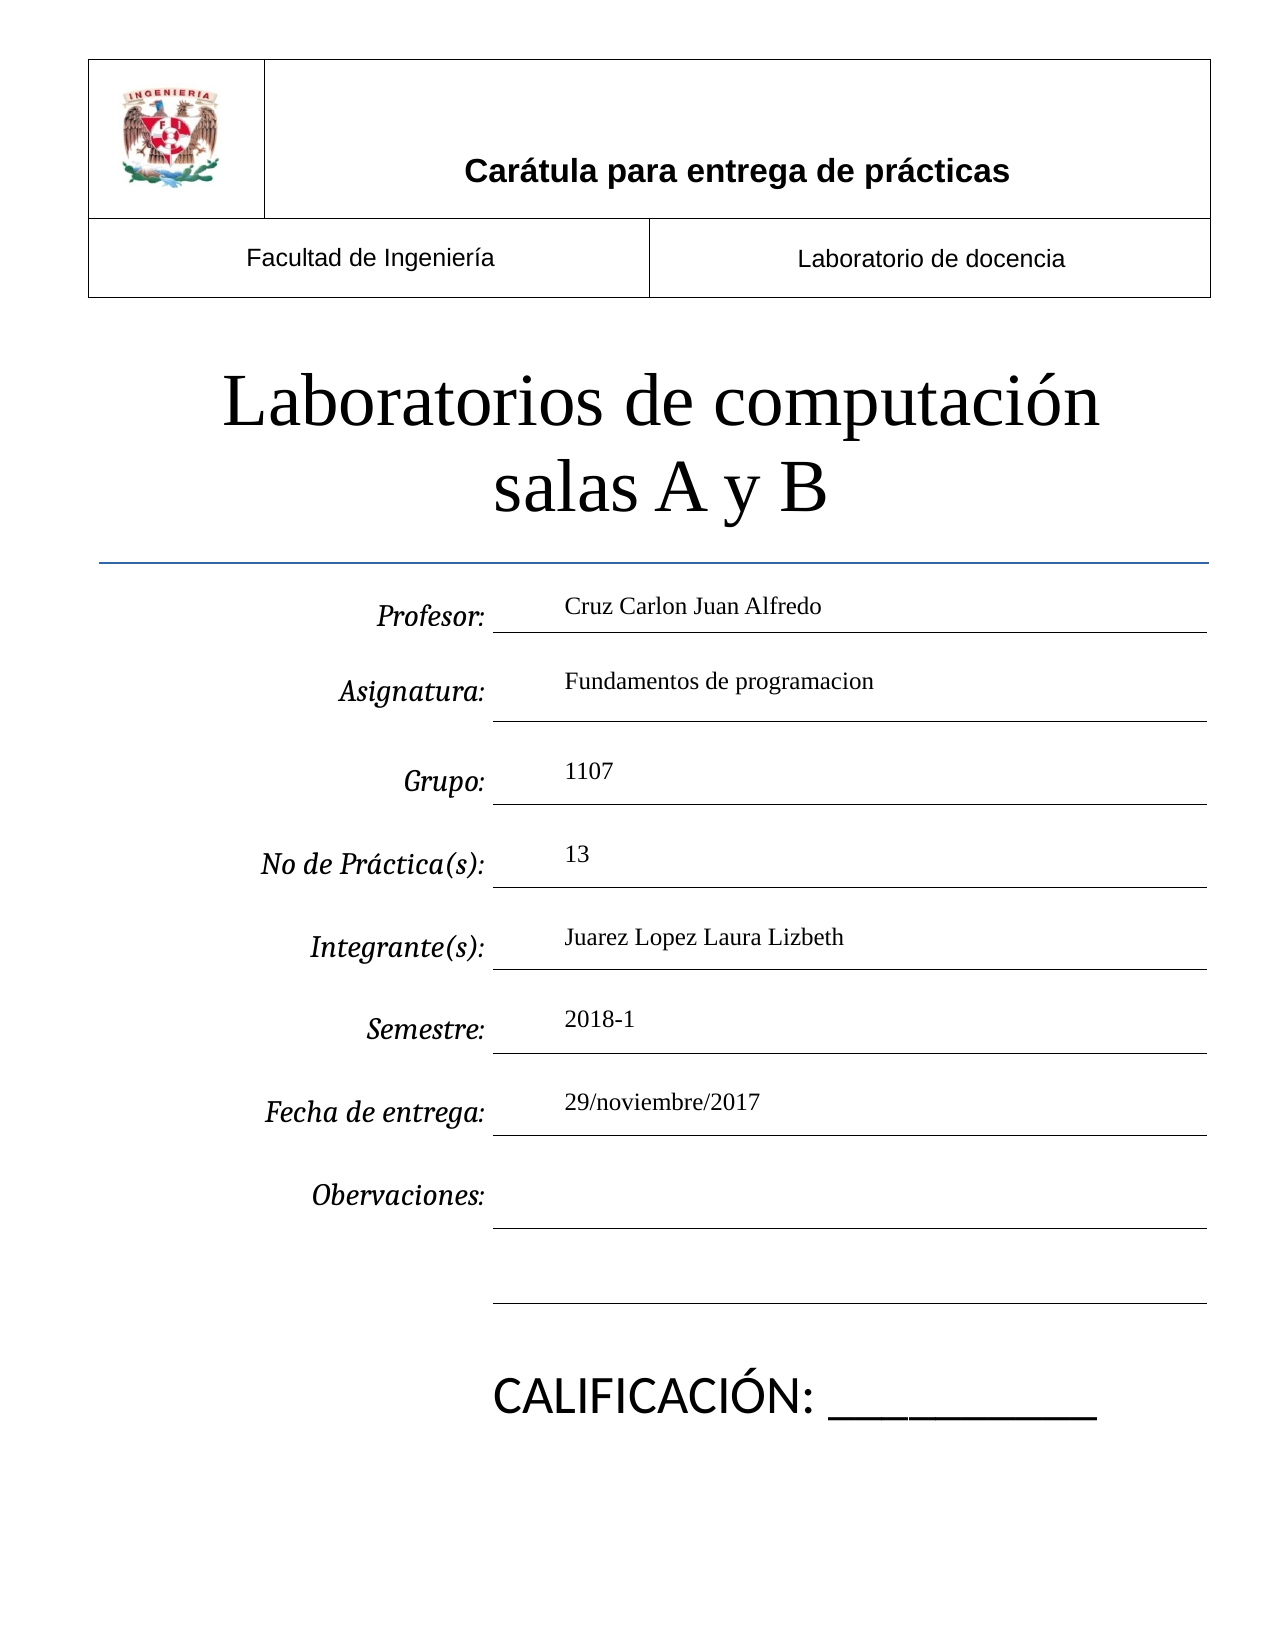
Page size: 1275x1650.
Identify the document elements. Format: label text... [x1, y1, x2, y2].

table_header Carátula para entrega de prácticas [265, 60, 1210, 217]
table_cell Grupo: [118, 721, 493, 804]
table_cell 2018-1 [493, 970, 1207, 1052]
table_header Cruz Carlon Juan Alfredo [493, 564, 1207, 631]
table_header [493, 556, 1207, 562]
table_header [118, 556, 493, 562]
table_cell Integrante(s): [118, 887, 493, 969]
text CALIFICACIÓN: __________ [118, 1361, 1205, 1427]
text Laboratorios de computación [118, 355, 1205, 441]
text salas A y B [118, 441, 1205, 528]
table_cell Obervaciones: [118, 1135, 493, 1228]
table_cell Facultad de Ingeniería [89, 219, 649, 297]
table_cell No de Práctica(s): [118, 804, 493, 887]
table_header [89, 60, 264, 217]
table_cell Semestre: [118, 969, 493, 1052]
table_cell 13 [493, 805, 1207, 887]
table_cell [493, 1136, 1207, 1228]
table_cell Laboratorio de docencia [650, 219, 1210, 297]
table_cell [493, 1229, 1207, 1303]
table_cell Fundamentos de programacion [493, 633, 1207, 721]
table_cell [118, 1228, 493, 1303]
table_cell 1107 [493, 722, 1207, 804]
table_cell Juarez Lopez Laura Lizbeth [493, 888, 1207, 969]
table_cell Fecha de entrega: [118, 1053, 493, 1135]
table_header Profesor: [118, 564, 493, 631]
table_cell 29/noviembre/2017 [493, 1054, 1207, 1135]
table_cell Asignatura: [118, 631, 493, 721]
